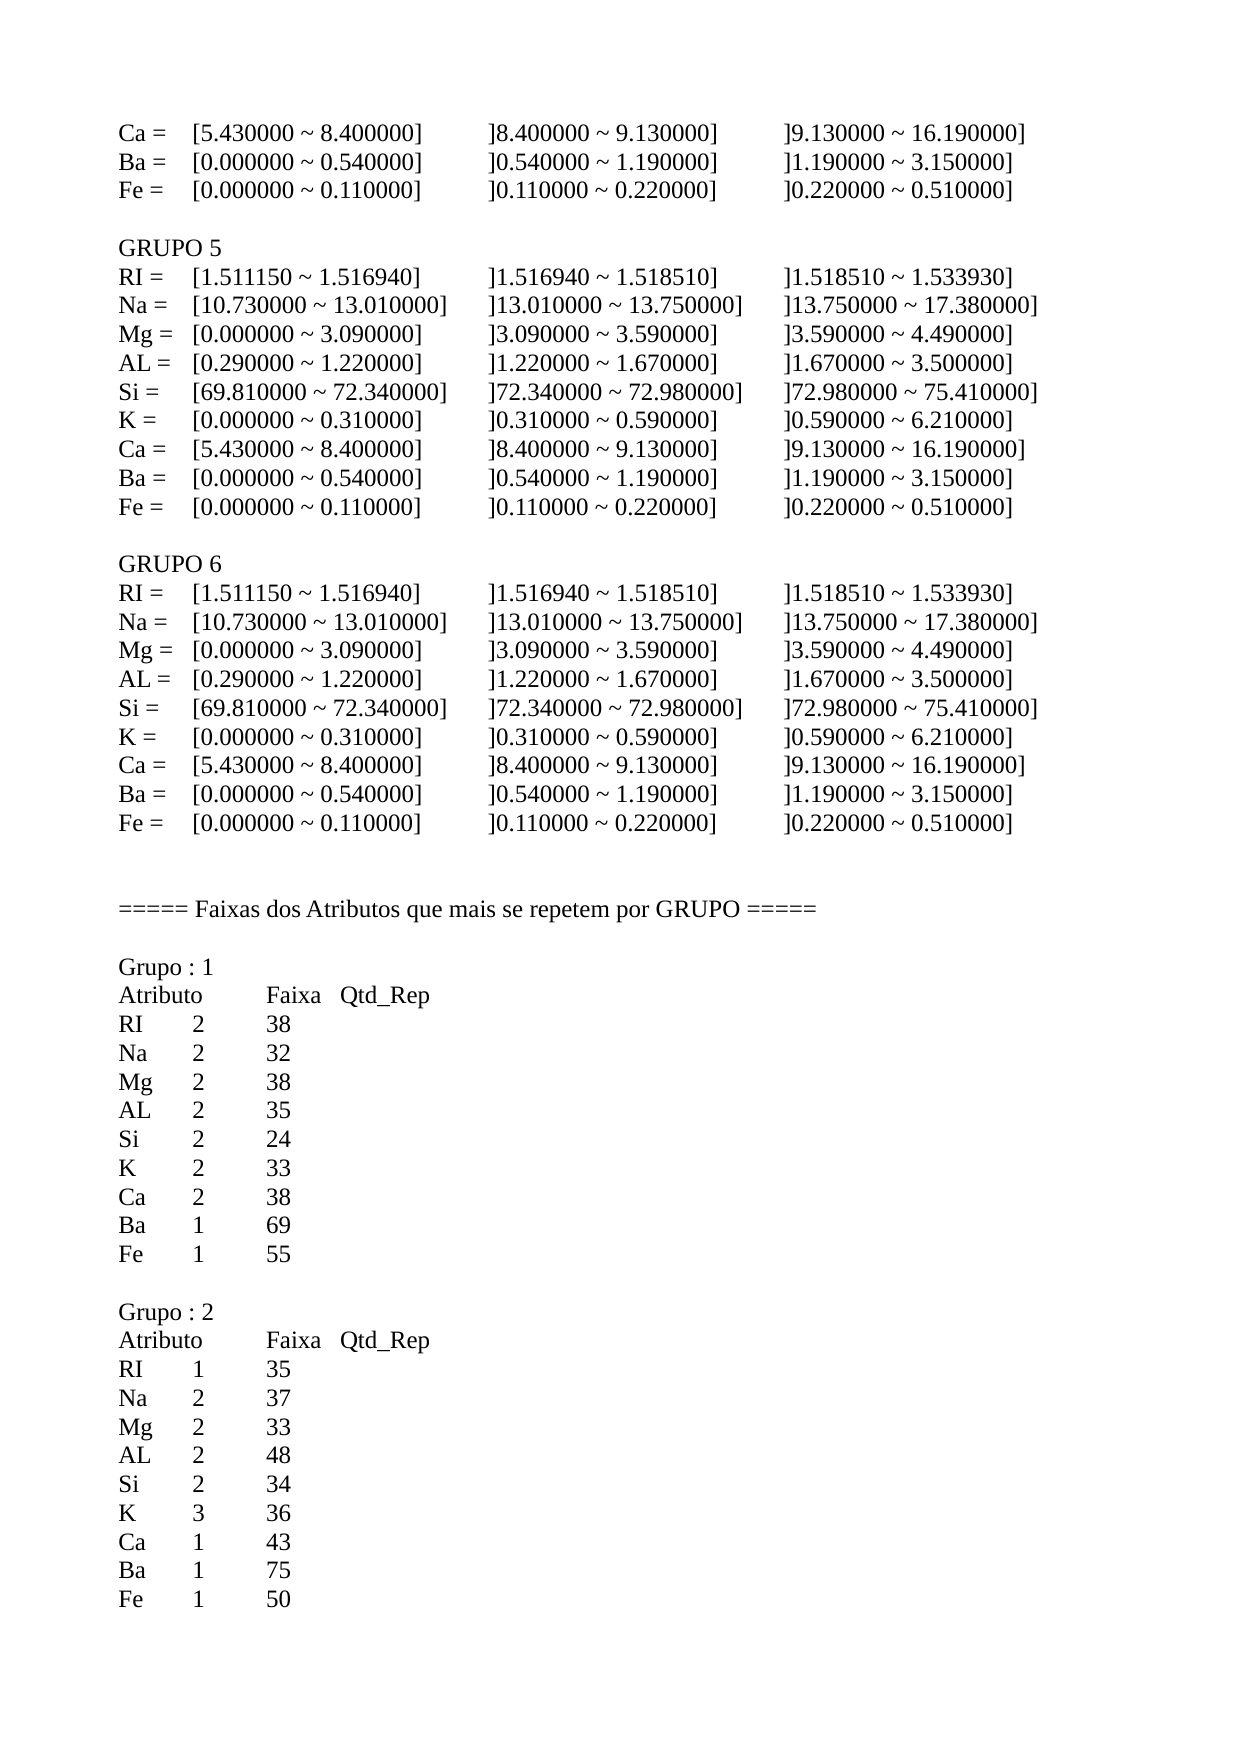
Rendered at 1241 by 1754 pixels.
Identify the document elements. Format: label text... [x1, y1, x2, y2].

text Na = [10.730000 ~ 13.010000] ]13.010000 ~ 13.750000] ]13.750000 ~ 17.380000] [118, 607, 1122, 636]
text Ca = [5.430000 ~ 8.400000] ]8.400000 ~ 9.130000] ]9.130000 ~ 16.190000] [118, 118, 1122, 147]
text Fe = [0.000000 ~ 0.110000] ]0.110000 ~ 0.220000] ]0.220000 ~ 0.510000] [118, 808, 1122, 837]
text Si = [69.810000 ~ 72.340000] ]72.340000 ~ 72.980000] ]72.980000 ~ 75.410000] [118, 693, 1122, 722]
text Mg = [0.000000 ~ 3.090000] ]3.090000 ~ 3.590000] ]3.590000 ~ 4.490000] [118, 319, 1122, 348]
text AL = [0.290000 ~ 1.220000] ]1.220000 ~ 1.670000] ]1.670000 ~ 3.500000] [118, 664, 1122, 693]
text Na 2 32 [118, 1038, 1122, 1067]
text Mg 2 38 [118, 1067, 1122, 1096]
text Si 2 24 [118, 1124, 1122, 1153]
text K = [0.000000 ~ 0.310000] ]0.310000 ~ 0.590000] ]0.590000 ~ 6.210000] [118, 406, 1122, 434]
text RI 2 38 [118, 1009, 1122, 1038]
text Fe = [0.000000 ~ 0.110000] ]0.110000 ~ 0.220000] ]0.220000 ~ 0.510000] [118, 176, 1122, 204]
text Grupo : 1 [118, 952, 1122, 981]
text Ca = [5.430000 ~ 8.400000] ]8.400000 ~ 9.130000] ]9.130000 ~ 16.190000] [118, 751, 1122, 779]
text Mg = [0.000000 ~ 3.090000] ]3.090000 ~ 3.590000] ]3.590000 ~ 4.490000] [118, 636, 1122, 664]
text Ca 1 43 [118, 1527, 1122, 1556]
text K 3 36 [118, 1498, 1122, 1527]
text RI 1 35 [118, 1354, 1122, 1383]
text Ba = [0.000000 ~ 0.540000] ]0.540000 ~ 1.190000] ]1.190000 ~ 3.150000] [118, 463, 1122, 492]
text Si = [69.810000 ~ 72.340000] ]72.340000 ~ 72.980000] ]72.980000 ~ 75.410000] [118, 377, 1122, 406]
text RI = [1.511150 ~ 1.516940] ]1.516940 ~ 1.518510] ]1.518510 ~ 1.533930] [118, 262, 1122, 291]
text Na 2 37 [118, 1383, 1122, 1412]
text ===== Faixas dos Atributos que mais se repetem por GRUPO ===== [118, 894, 1122, 923]
text K = [0.000000 ~ 0.310000] ]0.310000 ~ 0.590000] ]0.590000 ~ 6.210000] [118, 722, 1122, 751]
text Fe 1 55 [118, 1239, 1122, 1268]
text Ba 1 75 [118, 1556, 1122, 1584]
text AL = [0.290000 ~ 1.220000] ]1.220000 ~ 1.670000] ]1.670000 ~ 3.500000] [118, 348, 1122, 377]
text Atributo Faixa Qtd_Rep [118, 1326, 1122, 1354]
text Fe 1 50 [118, 1584, 1122, 1613]
text Atributo Faixa Qtd_Rep [118, 981, 1122, 1009]
text GRUPO 5 [118, 233, 1122, 262]
text Ba = [0.000000 ~ 0.540000] ]0.540000 ~ 1.190000] ]1.190000 ~ 3.150000] [118, 779, 1122, 808]
text Ba = [0.000000 ~ 0.540000] ]0.540000 ~ 1.190000] ]1.190000 ~ 3.150000] [118, 147, 1122, 176]
text Na = [10.730000 ~ 13.010000] ]13.010000 ~ 13.750000] ]13.750000 ~ 17.380000] [118, 291, 1122, 319]
text AL 2 48 [118, 1441, 1122, 1469]
text GRUPO 6 [118, 549, 1122, 578]
text Si 2 34 [118, 1469, 1122, 1498]
text Ca 2 38 [118, 1182, 1122, 1211]
text AL 2 35 [118, 1096, 1122, 1124]
text Ba 1 69 [118, 1211, 1122, 1239]
text K 2 33 [118, 1153, 1122, 1182]
text Fe = [0.000000 ~ 0.110000] ]0.110000 ~ 0.220000] ]0.220000 ~ 0.510000] [118, 492, 1122, 521]
text RI = [1.511150 ~ 1.516940] ]1.516940 ~ 1.518510] ]1.518510 ~ 1.533930] [118, 578, 1122, 607]
text Mg 2 33 [118, 1412, 1122, 1441]
text Grupo : 2 [118, 1297, 1122, 1326]
text Ca = [5.430000 ~ 8.400000] ]8.400000 ~ 9.130000] ]9.130000 ~ 16.190000] [118, 434, 1122, 463]
